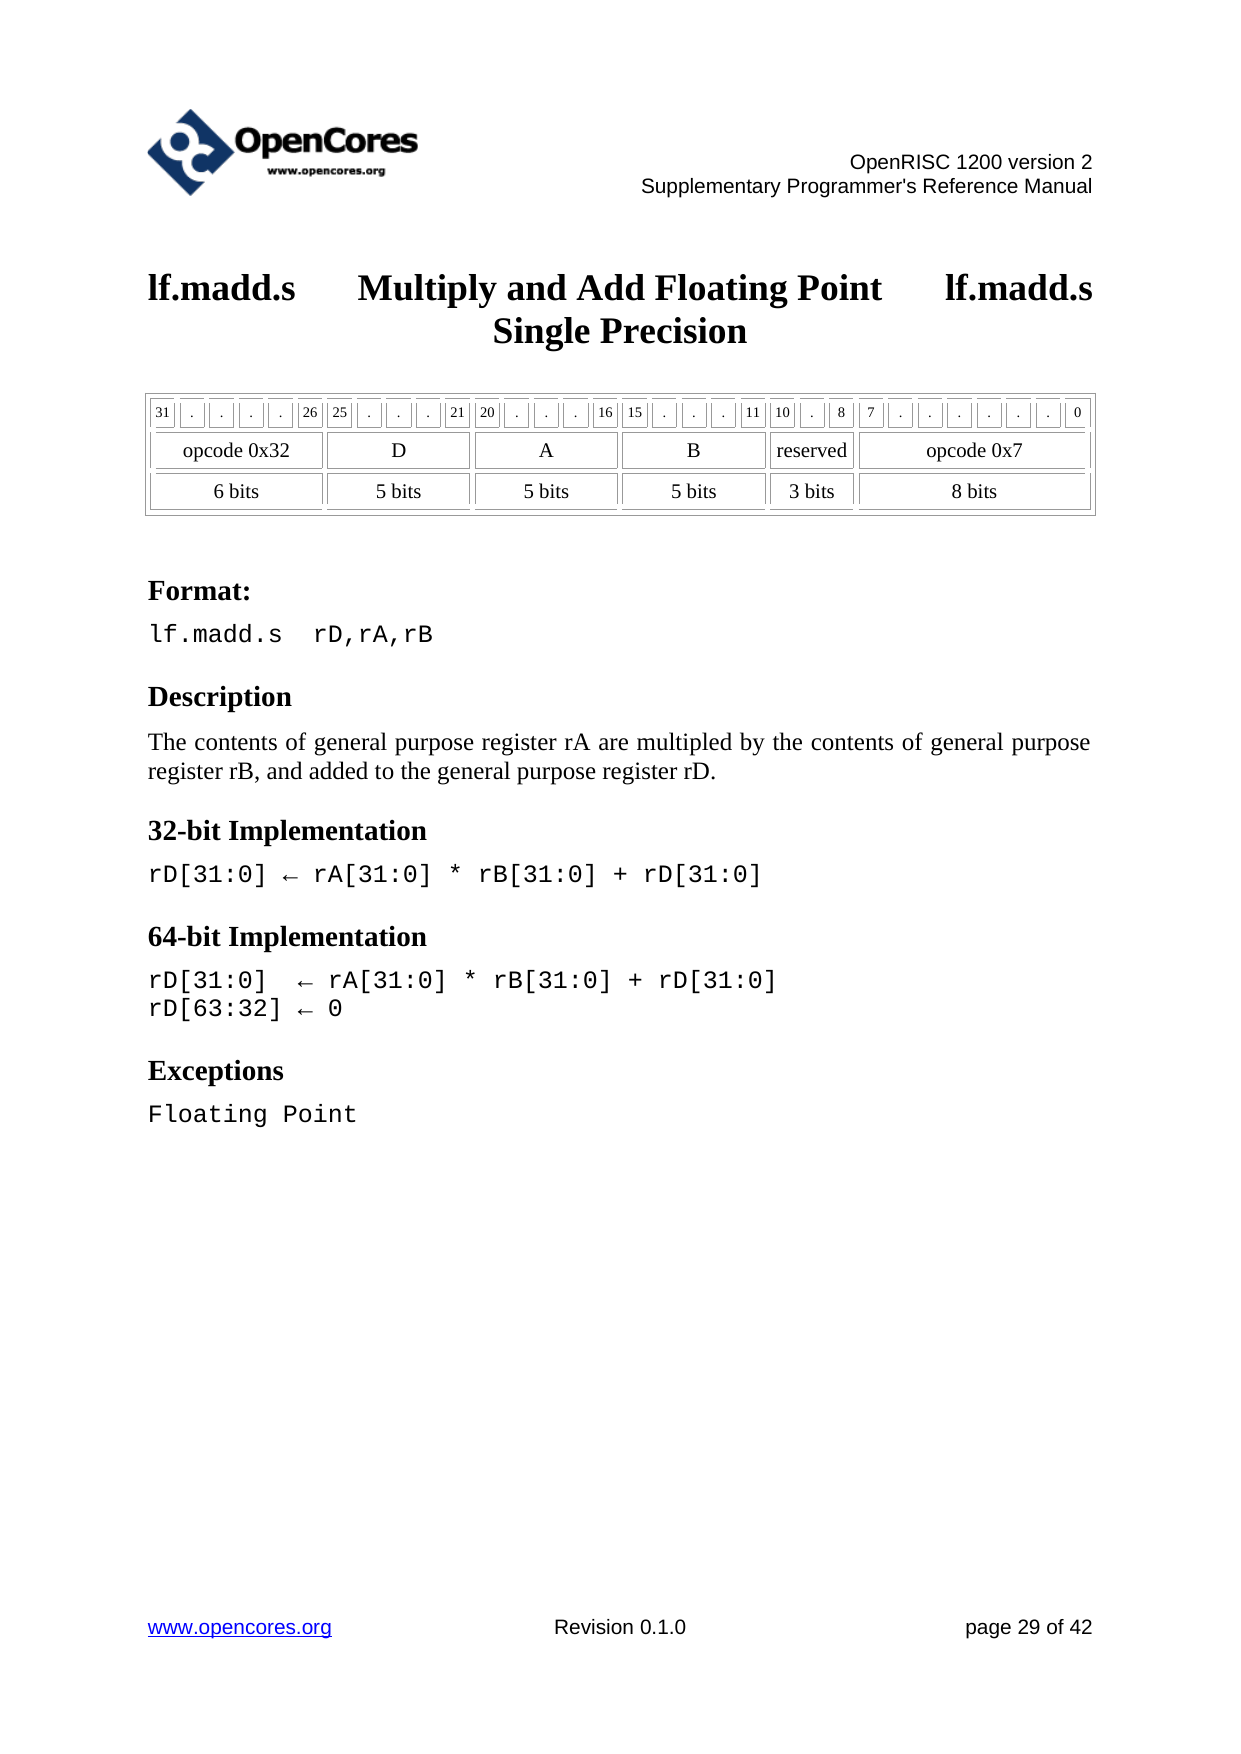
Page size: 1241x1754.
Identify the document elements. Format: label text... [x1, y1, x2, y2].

table_header . [207, 394, 236, 427]
table_header 20 [472, 394, 502, 427]
table_header 25 [325, 394, 354, 427]
text lf.madd.s rD,rA,rB [148, 621, 1093, 650]
table_cell 8 bits [856, 468, 1093, 509]
text rD[31:0] ← rA[31:0] * rB[31:0] + rD[31:0] [148, 862, 1093, 890]
table_header . [1033, 394, 1063, 427]
picture [147, 109, 418, 196]
table_header . [708, 394, 738, 427]
table_header 7 [856, 394, 886, 427]
table_header . [502, 394, 531, 427]
table_header . [649, 394, 679, 427]
table_cell 5 bits [325, 468, 472, 509]
table_header 10 [768, 394, 797, 427]
title 64-bit Implementation [148, 919, 1093, 953]
table_header . [945, 394, 974, 427]
title Exceptions [148, 1053, 1093, 1087]
table_header 11 [738, 394, 767, 427]
table_cell B [620, 427, 767, 468]
table_header 21 [443, 394, 472, 427]
table_header . [354, 394, 384, 427]
table_header . [236, 394, 266, 427]
table_cell 5 bits [472, 468, 620, 509]
table_header 16 [590, 394, 620, 427]
table_cell 5 bits [620, 468, 767, 509]
table_cell reserved [768, 427, 856, 468]
table_cell A [472, 427, 620, 468]
table_header . [679, 394, 708, 427]
table_header . [266, 394, 295, 427]
title Description [148, 679, 1093, 712]
table_header . [1004, 394, 1033, 427]
title Format: [148, 573, 1093, 607]
table_header . [797, 394, 826, 427]
text The contents of general purpose register rA are multipled by the contents of general purpose register rB, and added to the general purpose register rD. [148, 727, 1093, 784]
table_header . [974, 394, 1003, 427]
title 32-bit Implementation [148, 813, 1093, 847]
table_header . [413, 394, 443, 427]
table_header . [915, 394, 944, 427]
table_cell D [325, 427, 472, 468]
table_header Multiply and Add Floating Point Single Precision [325, 227, 915, 351]
table_header . [177, 394, 207, 427]
table_cell 6 bits [148, 468, 325, 509]
table_header 15 [620, 394, 649, 427]
table_header 0 [1063, 394, 1093, 427]
table_header 31 [148, 394, 177, 427]
table_header . [384, 394, 413, 427]
table_header lf.madd.s [915, 227, 1093, 351]
table_cell opcode 0x32 [148, 427, 325, 468]
table_header 26 [295, 394, 325, 427]
table_header . [886, 394, 915, 427]
table_header 8 [826, 394, 856, 427]
table_header . [531, 394, 561, 427]
text rD[31:0] ← rA[31:0] * rB[31:0] + rD[31:0] [148, 967, 1093, 996]
table_cell 3 bits [768, 468, 856, 509]
text Floating Point [148, 1101, 1093, 1130]
table_header . [561, 394, 590, 427]
text rD[63:32] ← 0 [148, 996, 1093, 1024]
table_header lf.madd.s [148, 227, 325, 351]
table_cell opcode 0x7 [856, 427, 1093, 468]
